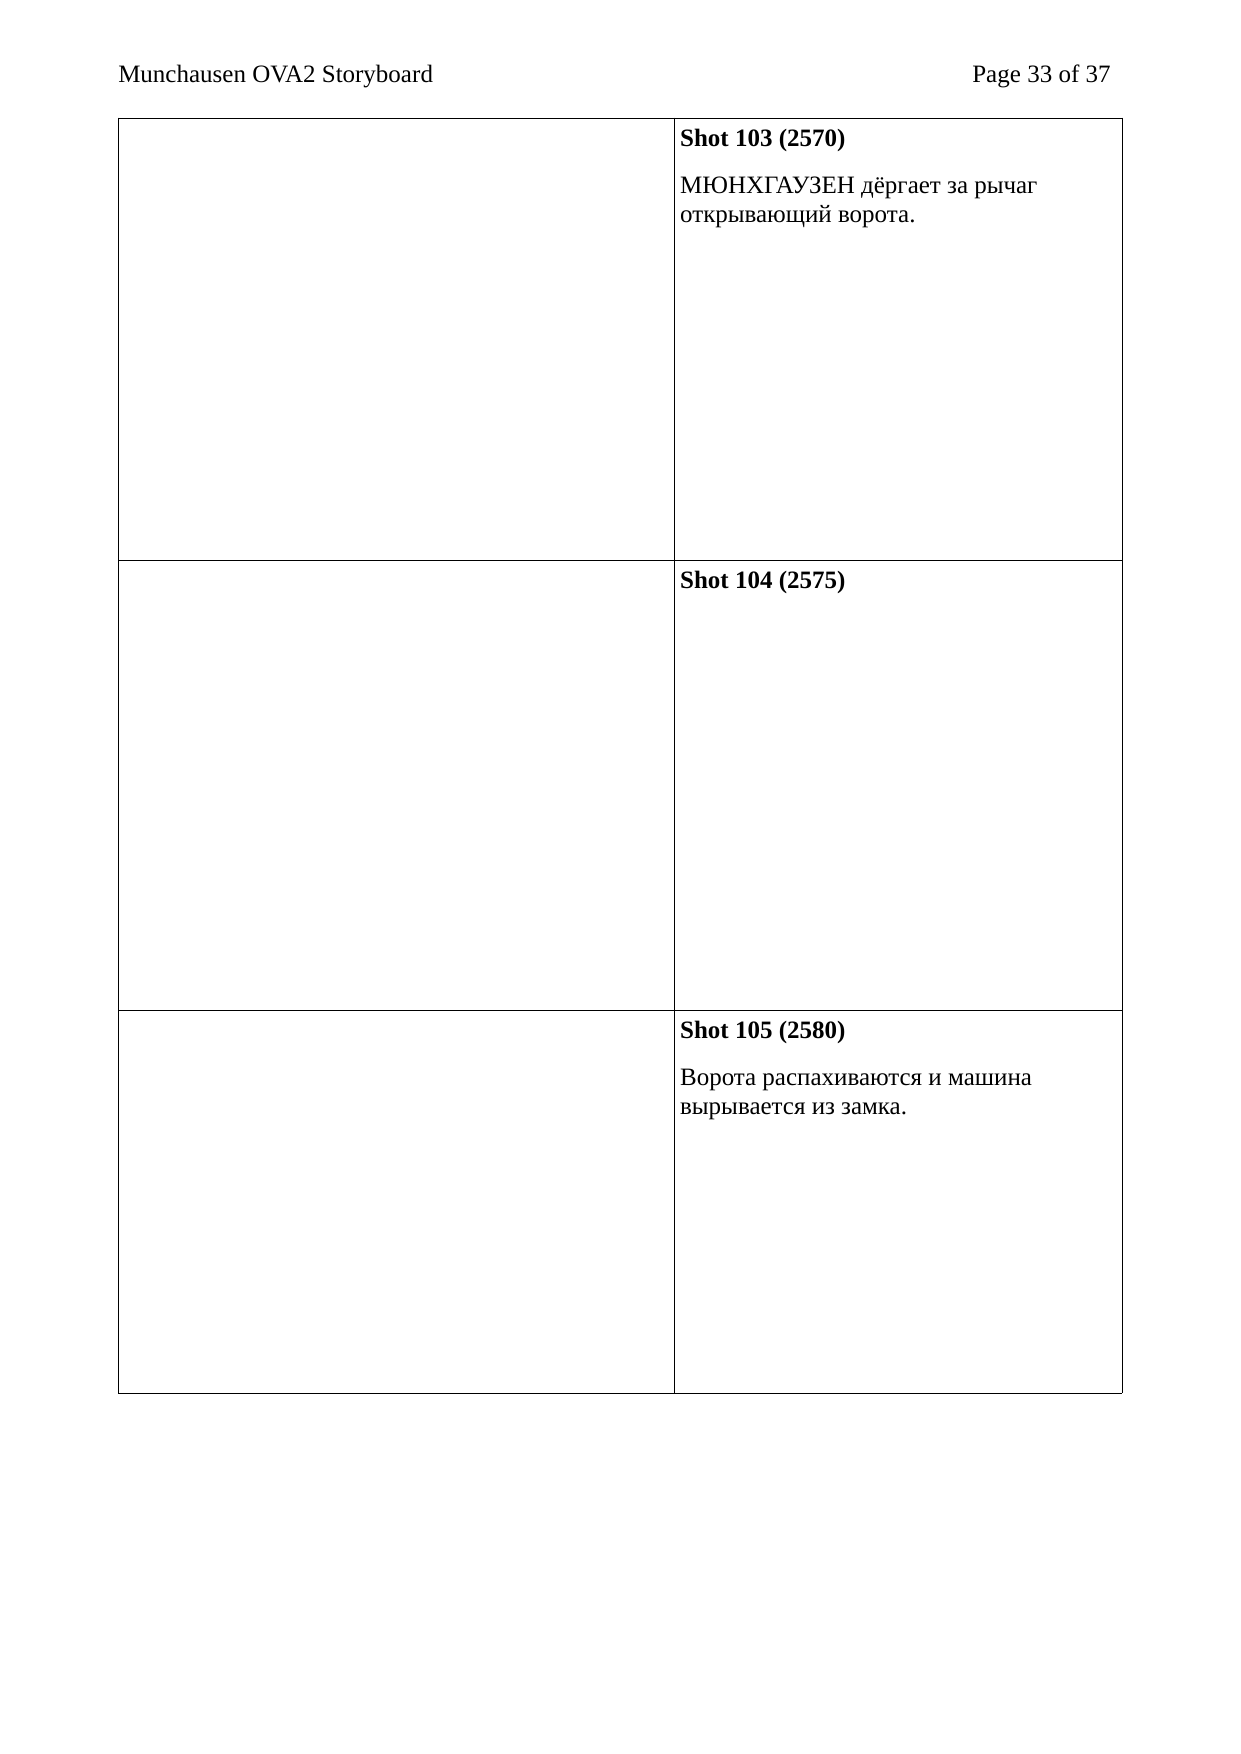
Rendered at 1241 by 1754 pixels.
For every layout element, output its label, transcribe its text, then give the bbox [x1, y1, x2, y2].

table_cell [119, 1011, 674, 1393]
table_cell [119, 119, 674, 559]
table_cell Shot 103 (2570) МЮНХГАУЗЕН дёргает за рычаг открывающий ворота. [675, 119, 1122, 559]
table_cell Shot 105 (2580) Ворота распахиваются и машина вырывается из замка. [675, 1011, 1122, 1393]
table_cell [119, 561, 674, 1010]
table_cell Shot 104 (2575) [675, 561, 1122, 1010]
